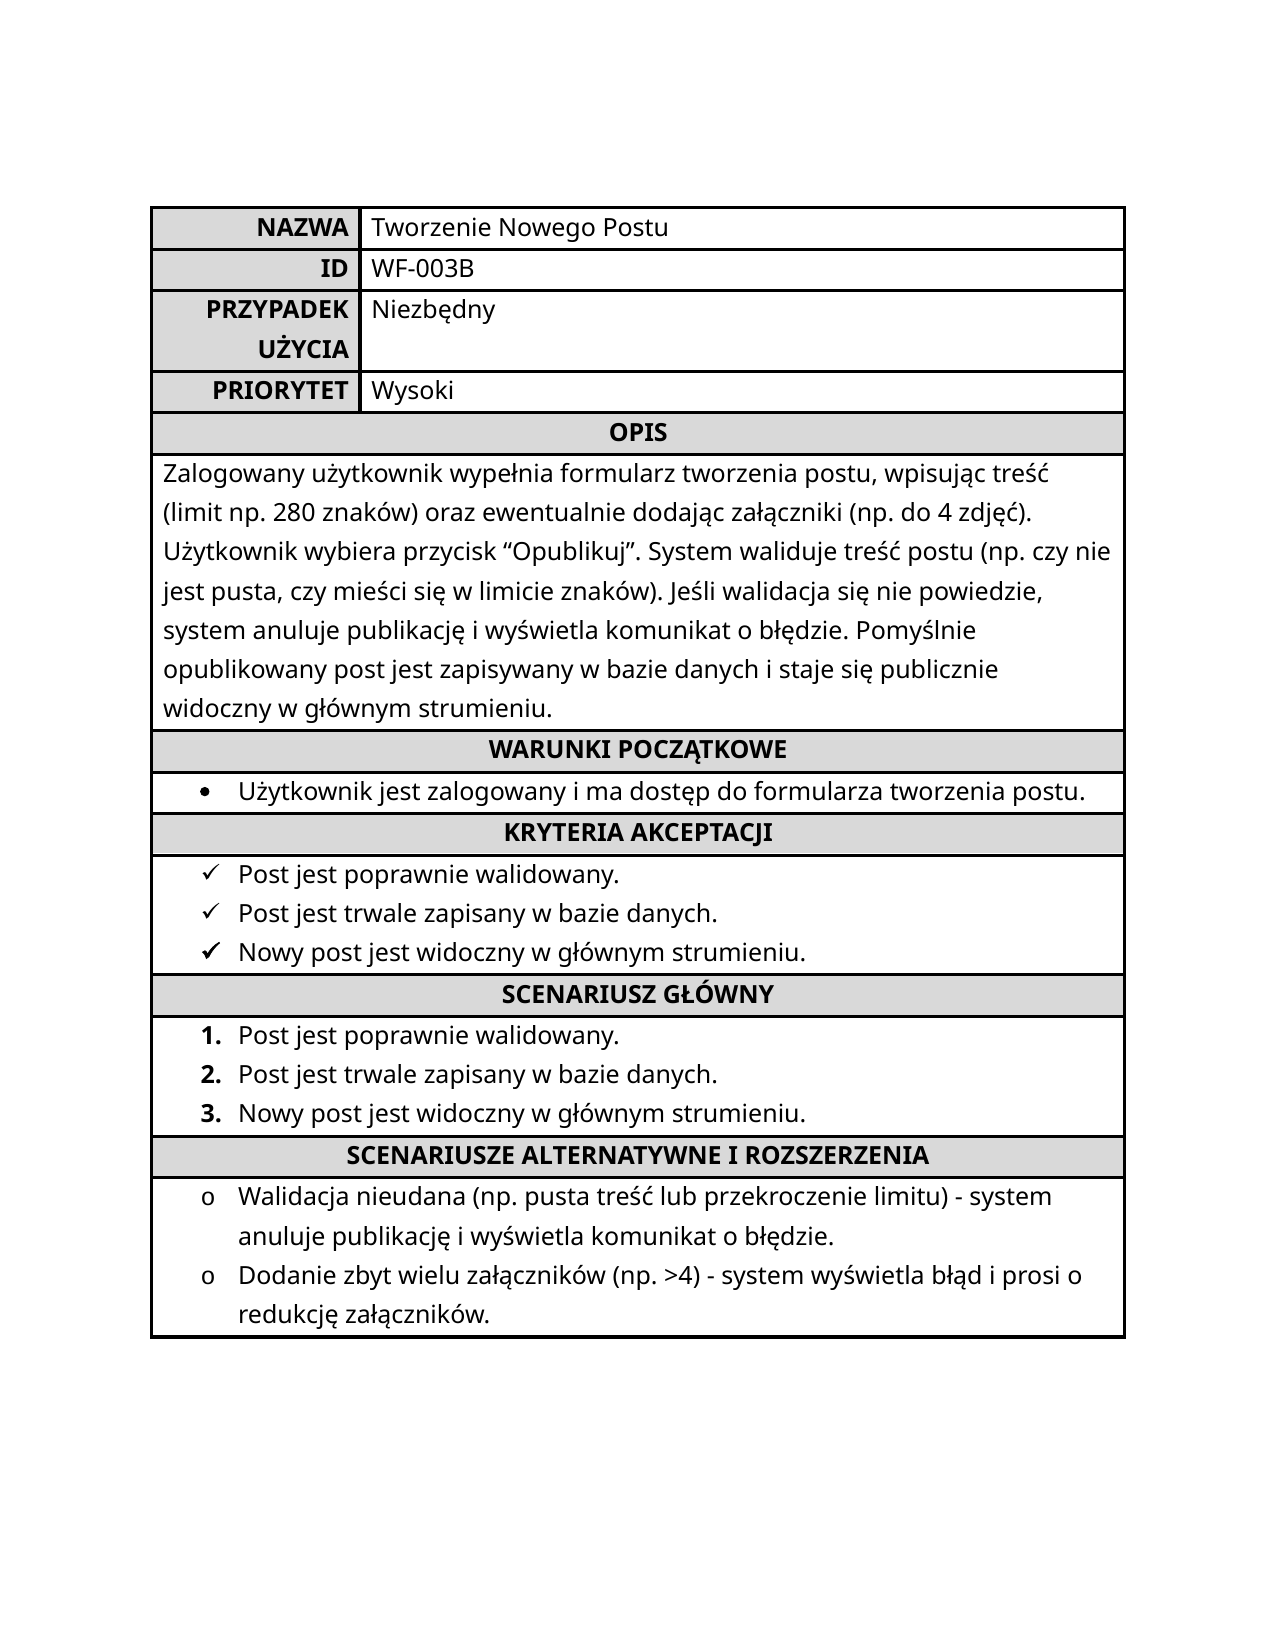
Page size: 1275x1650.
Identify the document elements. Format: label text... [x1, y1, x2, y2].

table_cell OPIS [153, 414, 1123, 453]
table_cell Post jest poprawnie walidowany. Post jest trwale zapisany w bazie danych. Nowy post jest widoczny w głównym strumieniu. [153, 1018, 1123, 1134]
table_cell WARUNKI POCZĄTKOWE [153, 732, 1123, 771]
table_cell WF-003B [362, 251, 1123, 289]
table_cell Zalogowany użytkownik wypełnia formularz tworzenia postu, wpisując treść (limit np. 280 znaków) oraz ewentualnie dodając załączniki (np. do 4 zdjęć). Użytkownik wybiera przycisk “Opublikuj”. System waliduje treść postu (np. czy nie jest pusta, czy mieści się w limicie znaków). Jeśli walidacja się nie powiedzie, system anuluje publikację i wyświetla komunikat o błędzie. Pomyślnie opublikowany post jest zapisywany w bazie danych i staje się publicznie widoczny w głównym strumieniu. [153, 456, 1123, 729]
table_cell SCENARIUSZ GŁÓWNY [153, 976, 1123, 1015]
table_cell SCENARIUSZE ALTERNATYWNE I ROZSZERZENIA [153, 1138, 1123, 1176]
table_cell Wysoki [362, 373, 1123, 411]
table_cell ID [153, 251, 358, 289]
table_cell KRYTERIA AKCEPTACJI [153, 815, 1123, 853]
table_cell Niezbędny [362, 292, 1123, 370]
table_cell Walidacja nieudana (np. pusta treść lub przekroczenie limitu) - system anuluje publikację i wyświetla komunikat o błędzie. Dodanie zbyt wielu załączników (np. >4) - system wyświetla błąd i prosi o redukcję załączników. [153, 1179, 1123, 1335]
table_header NAZWA [153, 209, 358, 248]
table_cell PRZYPADEK UŻYCIA [153, 292, 358, 370]
table_cell PRIORYTET [153, 373, 358, 411]
table_header Tworzenie Nowego Postu [362, 209, 1123, 248]
table_cell Użytkownik jest zalogowany i ma dostęp do formularza tworzenia postu. [153, 774, 1123, 812]
table_cell Post jest poprawnie walidowany. Post jest trwale zapisany w bazie danych. Nowy post jest widoczny w głównym strumieniu. [153, 857, 1123, 973]
